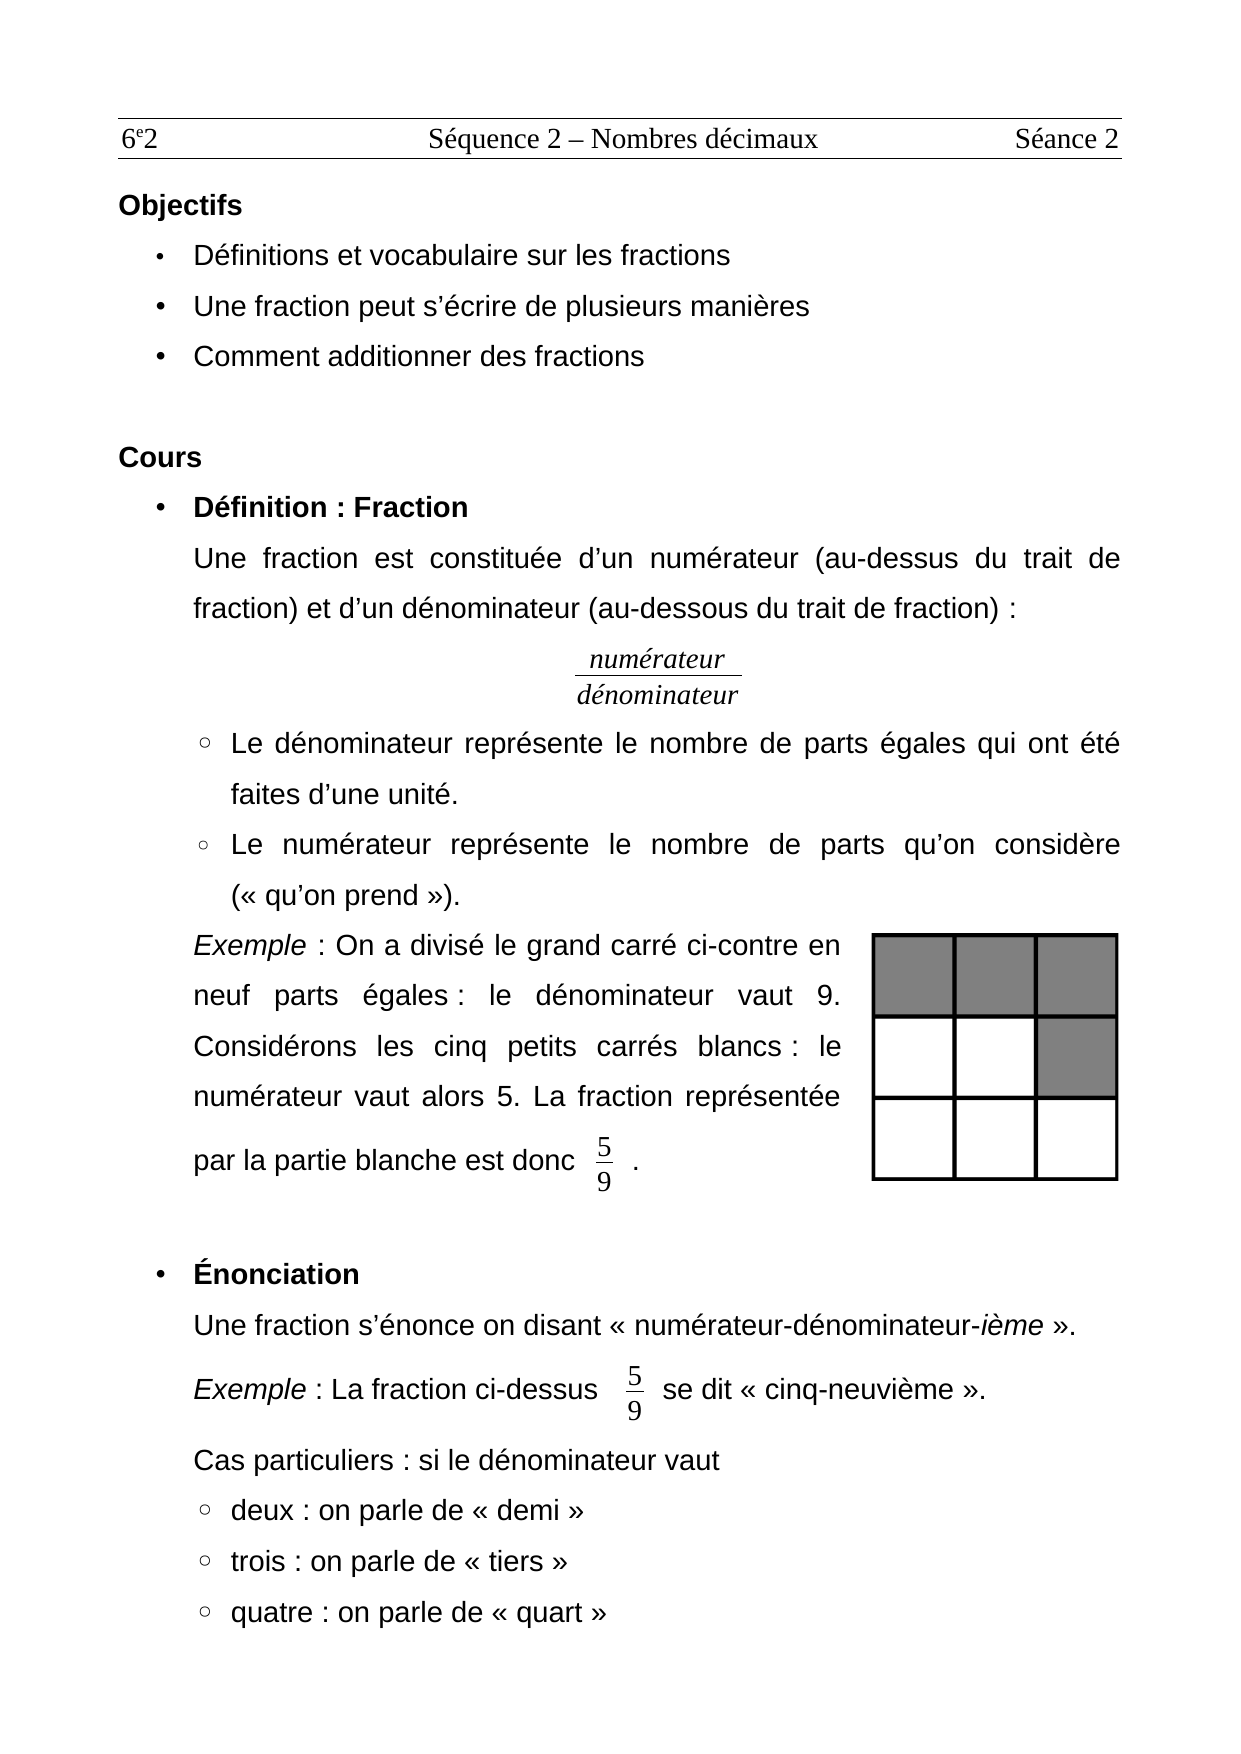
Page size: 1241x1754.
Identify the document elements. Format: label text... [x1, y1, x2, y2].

picture [871, 933, 1119, 1181]
list deux : on parle de « demi » [193, 1493, 1122, 1527]
list Une fraction est constituée d’un numérateur (au-dessus du trait de fraction) et d’un dénominateur (au-dessous du trait de fraction) : [156, 541, 1122, 625]
list Une fraction s’énonce on disant « numérateur-dénominateur-ième ». [156, 1308, 1122, 1341]
list Comment additionner des fractions [156, 339, 1122, 373]
list Exemple : La fraction ci-dessus se dit « cinq-neuvième ». [156, 1358, 1122, 1426]
text Objectifs [118, 188, 1122, 221]
text Cours [118, 440, 1122, 474]
list quatre : on parle de « quart » [193, 1595, 1122, 1628]
list Cas particuliers : si le dénominateur vaut [156, 1443, 1122, 1477]
list Le numérateur représente le nombre de parts qu’on considère (« qu’on prend »). [193, 827, 1122, 911]
list Le dénominateur représente le nombre de parts égales qui ont été faites d’une unité. [193, 727, 1122, 811]
list Énonciation [156, 1257, 1122, 1291]
list trois : on parle de « tiers » [193, 1544, 1122, 1578]
list Exemple : On a divisé le grand carré ci-contre en neuf parts égales : le dénominateur vaut 9. Considérons les cinq petits carrés blancs : le numérateur vaut alors 5. La fraction représentée par la partie blanche est donc. [156, 928, 1122, 1197]
list Définition : Fraction [156, 490, 1122, 524]
list Une fraction peut s’écrire de plusieurs manières [156, 288, 1122, 322]
list Définitions et vocabulaire sur les fractions [156, 238, 1122, 272]
